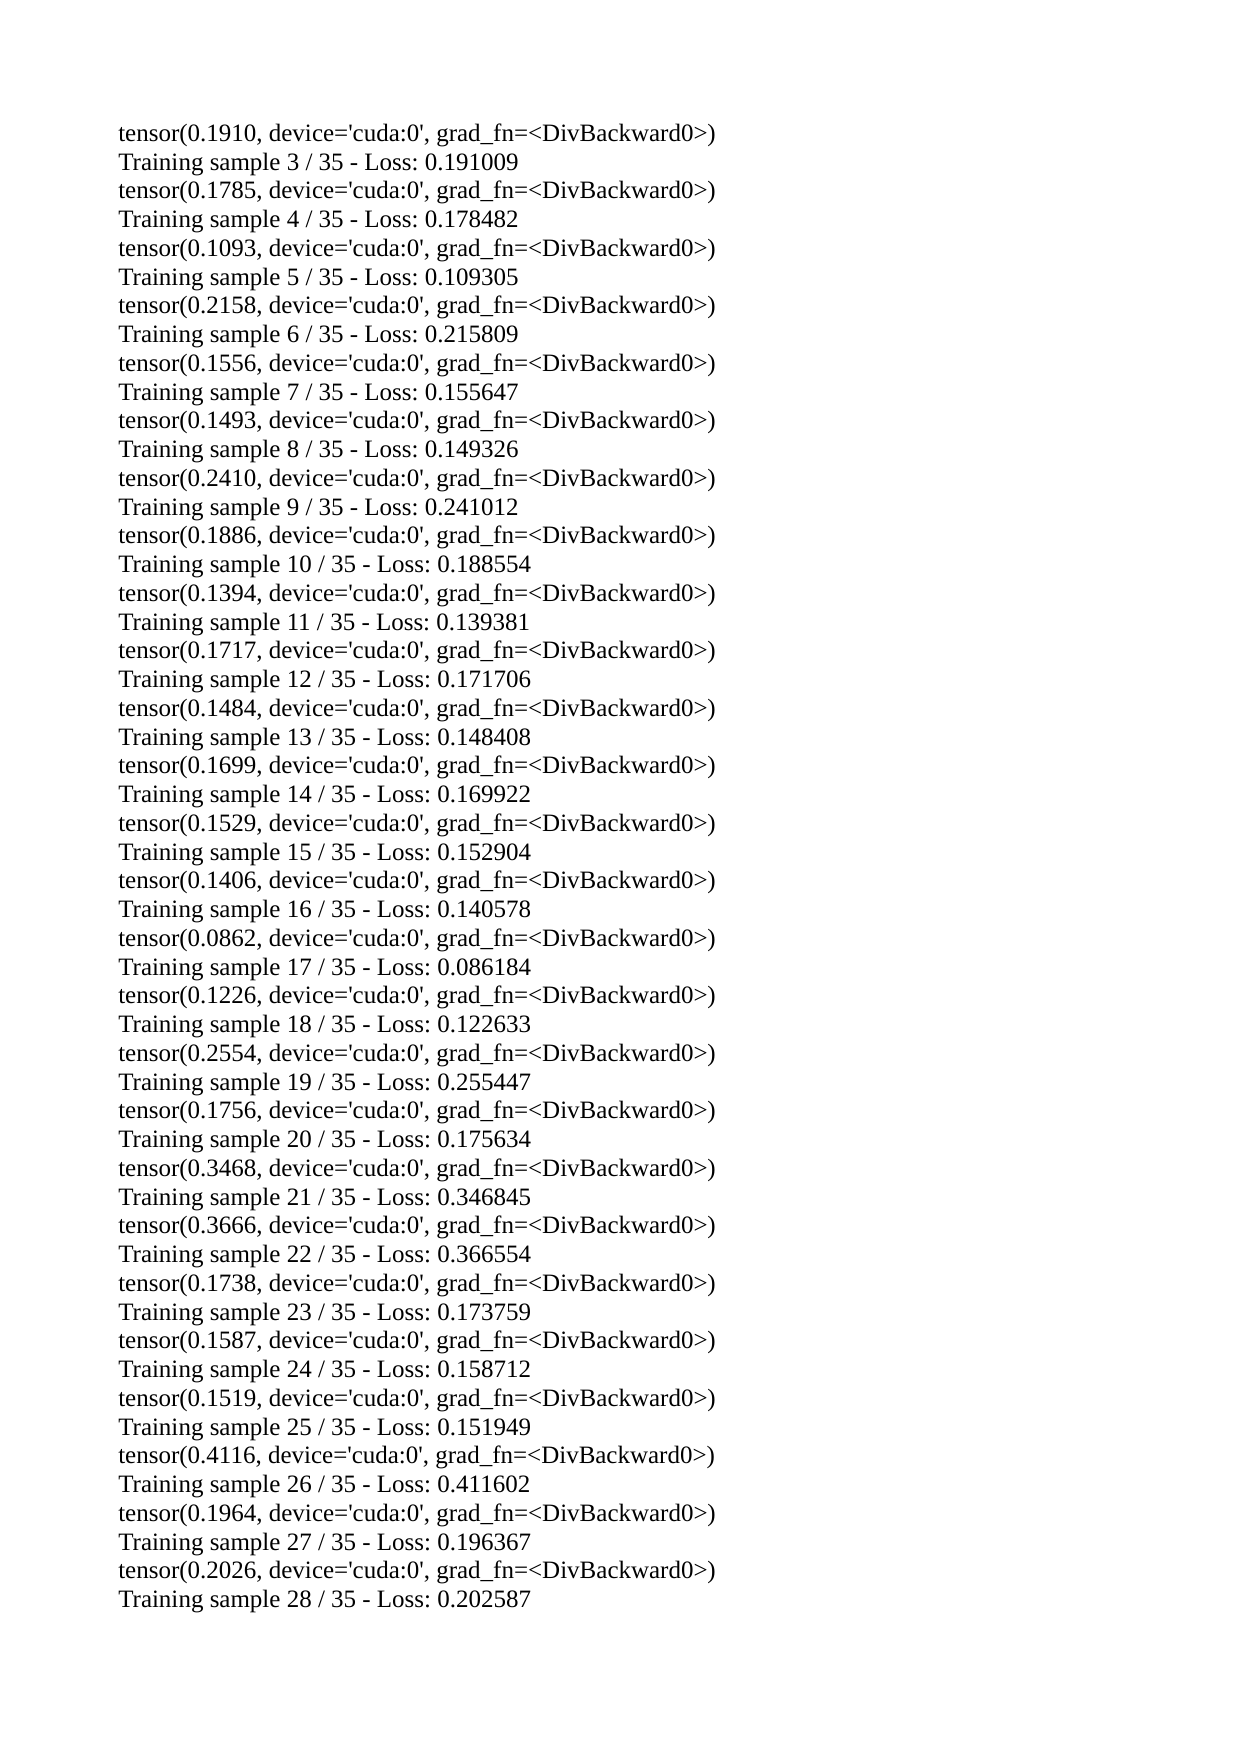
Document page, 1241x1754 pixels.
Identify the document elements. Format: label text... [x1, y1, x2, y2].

text tensor(0.3468, device='cuda:0', grad_fn=<DivBackward0>) [118, 1153, 1122, 1182]
text Training sample 26 / 35 - Loss: 0.411602 [118, 1469, 1122, 1498]
text Training sample 28 / 35 - Loss: 0.202587 [118, 1584, 1122, 1613]
text tensor(0.1529, device='cuda:0', grad_fn=<DivBackward0>) [118, 808, 1122, 837]
text Training sample 21 / 35 - Loss: 0.346845 [118, 1182, 1122, 1211]
text Training sample 23 / 35 - Loss: 0.173759 [118, 1297, 1122, 1326]
text tensor(0.1406, device='cuda:0', grad_fn=<DivBackward0>) [118, 866, 1122, 894]
text Training sample 25 / 35 - Loss: 0.151949 [118, 1412, 1122, 1441]
text tensor(0.1964, device='cuda:0', grad_fn=<DivBackward0>) [118, 1498, 1122, 1527]
text tensor(0.1394, device='cuda:0', grad_fn=<DivBackward0>) [118, 578, 1122, 607]
text Training sample 18 / 35 - Loss: 0.122633 [118, 1009, 1122, 1038]
text Training sample 9 / 35 - Loss: 0.241012 [118, 492, 1122, 521]
text Training sample 7 / 35 - Loss: 0.155647 [118, 377, 1122, 406]
text tensor(0.1093, device='cuda:0', grad_fn=<DivBackward0>) [118, 233, 1122, 262]
text tensor(0.1493, device='cuda:0', grad_fn=<DivBackward0>) [118, 406, 1122, 434]
text tensor(0.2026, device='cuda:0', grad_fn=<DivBackward0>) [118, 1556, 1122, 1584]
text Training sample 5 / 35 - Loss: 0.109305 [118, 262, 1122, 291]
text tensor(0.1587, device='cuda:0', grad_fn=<DivBackward0>) [118, 1326, 1122, 1354]
text Training sample 15 / 35 - Loss: 0.152904 [118, 837, 1122, 866]
text tensor(0.1738, device='cuda:0', grad_fn=<DivBackward0>) [118, 1268, 1122, 1297]
text Training sample 22 / 35 - Loss: 0.366554 [118, 1239, 1122, 1268]
text Training sample 6 / 35 - Loss: 0.215809 [118, 319, 1122, 348]
text tensor(0.1699, device='cuda:0', grad_fn=<DivBackward0>) [118, 751, 1122, 779]
text tensor(0.1717, device='cuda:0', grad_fn=<DivBackward0>) [118, 636, 1122, 664]
text tensor(0.1785, device='cuda:0', grad_fn=<DivBackward0>) [118, 176, 1122, 204]
text Training sample 27 / 35 - Loss: 0.196367 [118, 1527, 1122, 1556]
text tensor(0.1484, device='cuda:0', grad_fn=<DivBackward0>) [118, 693, 1122, 722]
text tensor(0.3666, device='cuda:0', grad_fn=<DivBackward0>) [118, 1211, 1122, 1239]
text tensor(0.2554, device='cuda:0', grad_fn=<DivBackward0>) [118, 1038, 1122, 1067]
text Training sample 3 / 35 - Loss: 0.191009 [118, 147, 1122, 176]
text tensor(0.1756, device='cuda:0', grad_fn=<DivBackward0>) [118, 1096, 1122, 1124]
text tensor(0.1910, device='cuda:0', grad_fn=<DivBackward0>) [118, 118, 1122, 147]
text tensor(0.0862, device='cuda:0', grad_fn=<DivBackward0>) [118, 923, 1122, 952]
text Training sample 24 / 35 - Loss: 0.158712 [118, 1354, 1122, 1383]
text tensor(0.4116, device='cuda:0', grad_fn=<DivBackward0>) [118, 1441, 1122, 1469]
text tensor(0.1556, device='cuda:0', grad_fn=<DivBackward0>) [118, 348, 1122, 377]
text Training sample 19 / 35 - Loss: 0.255447 [118, 1067, 1122, 1096]
text Training sample 4 / 35 - Loss: 0.178482 [118, 204, 1122, 233]
text tensor(0.2158, device='cuda:0', grad_fn=<DivBackward0>) [118, 291, 1122, 319]
text Training sample 13 / 35 - Loss: 0.148408 [118, 722, 1122, 751]
text tensor(0.1519, device='cuda:0', grad_fn=<DivBackward0>) [118, 1383, 1122, 1412]
text Training sample 10 / 35 - Loss: 0.188554 [118, 549, 1122, 578]
text Training sample 17 / 35 - Loss: 0.086184 [118, 952, 1122, 981]
text Training sample 14 / 35 - Loss: 0.169922 [118, 779, 1122, 808]
text Training sample 8 / 35 - Loss: 0.149326 [118, 434, 1122, 463]
text tensor(0.1886, device='cuda:0', grad_fn=<DivBackward0>) [118, 521, 1122, 549]
text Training sample 16 / 35 - Loss: 0.140578 [118, 894, 1122, 923]
text Training sample 11 / 35 - Loss: 0.139381 [118, 607, 1122, 636]
text Training sample 20 / 35 - Loss: 0.175634 [118, 1124, 1122, 1153]
text Training sample 12 / 35 - Loss: 0.171706 [118, 664, 1122, 693]
text tensor(0.2410, device='cuda:0', grad_fn=<DivBackward0>) [118, 463, 1122, 492]
text tensor(0.1226, device='cuda:0', grad_fn=<DivBackward0>) [118, 981, 1122, 1009]
